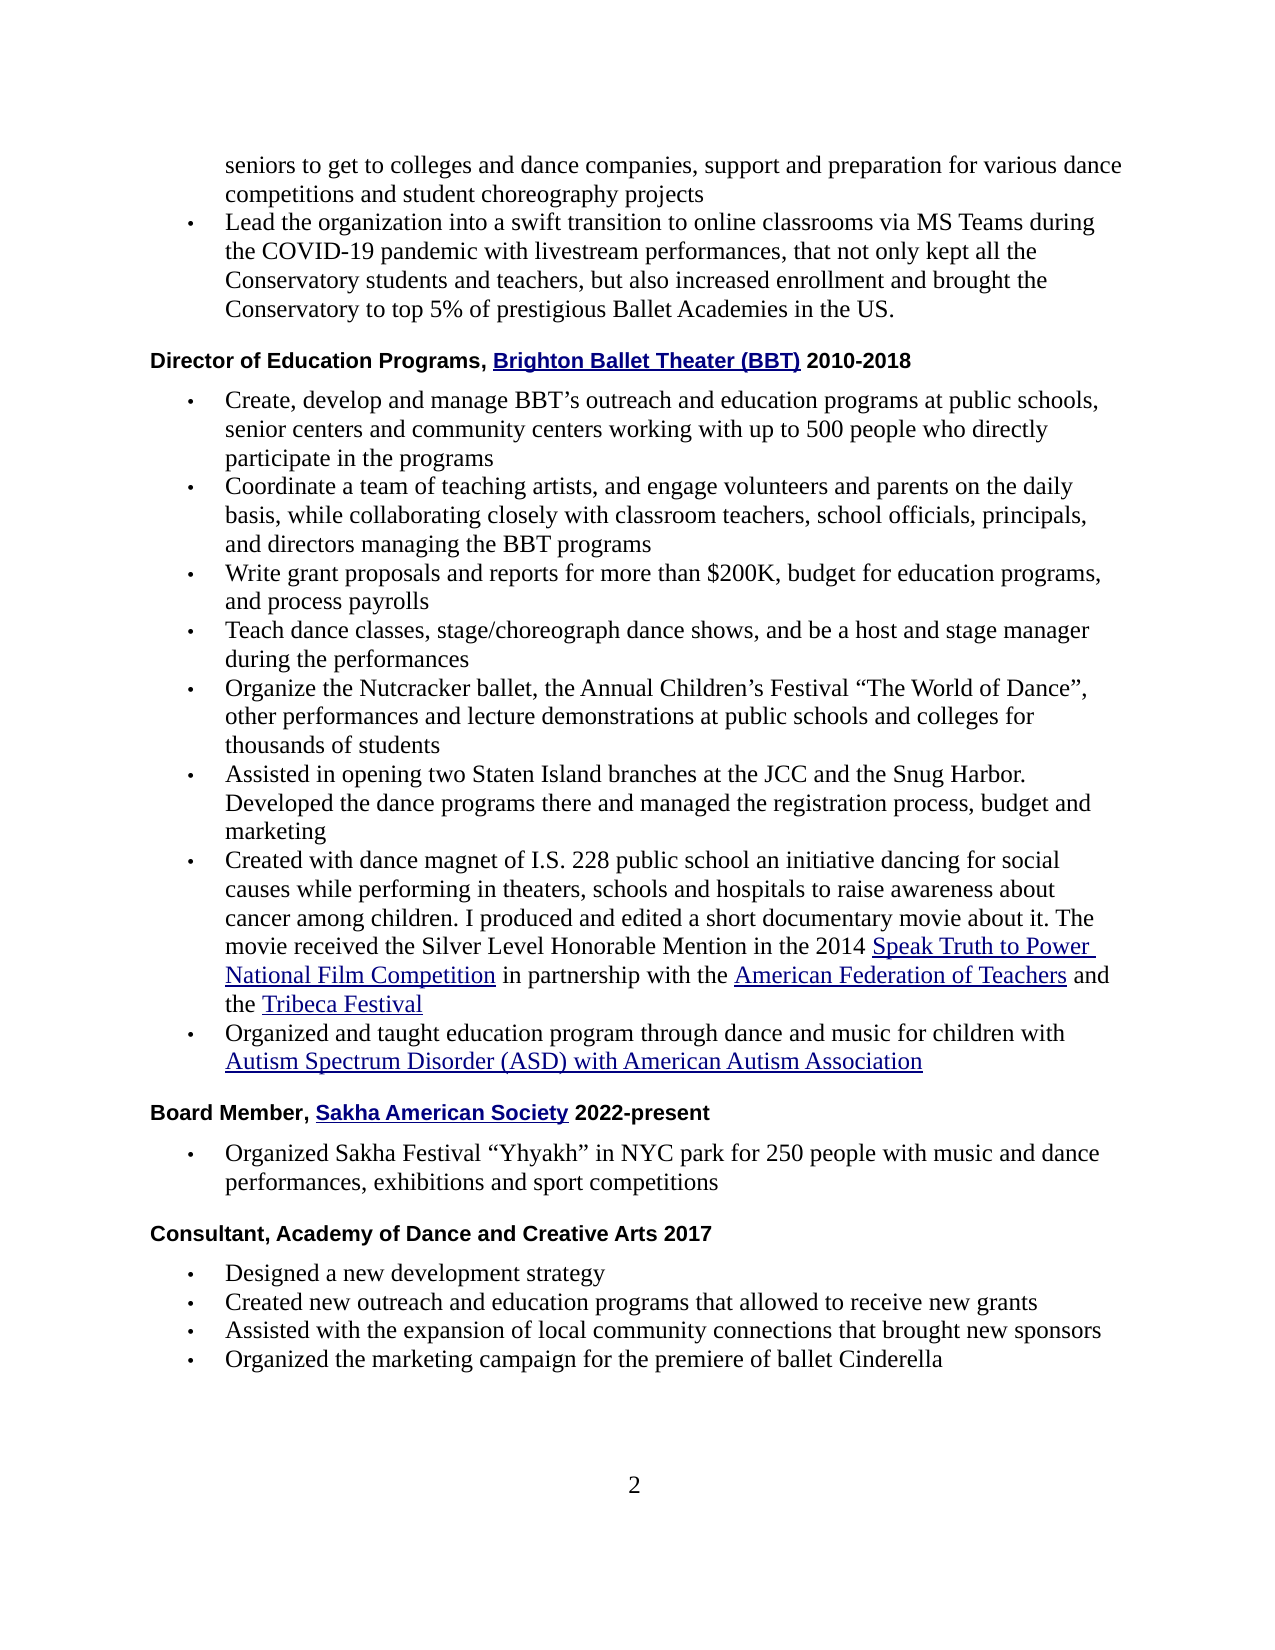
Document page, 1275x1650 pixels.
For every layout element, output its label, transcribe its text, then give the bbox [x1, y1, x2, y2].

list Lead the organization into a swift transition to online classrooms via MS Teams during the COVID-19 pandemic with livestream performances, that not only kept all the Conservatory students and teachers, but also increased enrollment and brought the Conservatory to top 5% of prestigious Ballet Academies in the US. [187, 207, 1125, 322]
list Designed a new development strategy [187, 1258, 1125, 1287]
subtitle Board Member, Sakha American Society 2022-present [150, 1100, 1125, 1125]
list Assisted with the expansion of local community connections that brought new sponsors [187, 1316, 1125, 1344]
list Teach dance classes, stage/choreograph dance shows, and be a host and stage manager during the performances [187, 615, 1125, 673]
list Organized Sakha Festival “Yhyakh” in NYC park for 250 people with music and dance performances, exhibitions and sport competitions [187, 1138, 1125, 1195]
subtitle Consultant, Academy of Dance and Creative Arts 2017 [150, 1220, 1125, 1246]
list Write grant proposals and reports for more than $200K, budget for education programs, and process payrolls [187, 558, 1125, 615]
list Create, develop and manage BBT’s outreach and education programs at public schools, senior centers and community centers working with up to 500 people who directly participate in the programs [187, 385, 1125, 471]
list Assisted in opening two Staten Island branches at the JCC and the Snug Harbor. Developed the dance programs there and managed the registration process, budget and marketing [187, 759, 1125, 845]
list Organized the marketing campaign for the premiere of ballet Cinderella [187, 1344, 1125, 1373]
list Organize the Nutcracker ballet, the Annual Children’s Festival “The World of Dance”, other performances and lecture demonstrations at public schools and colleges for thousands of students [187, 673, 1125, 759]
list seniors to get to colleges and dance companies, support and preparation for various dance competitions and student choreography projects [187, 150, 1125, 207]
list Created new outreach and education programs that allowed to receive new grants [187, 1287, 1125, 1316]
list Organized and taught education program through dance and music for children with Autism Spectrum Disorder (ASD) with American Autism Association [187, 1018, 1125, 1075]
list Created with dance magnet of I.S. 228 public school an initiative dancing for social causes while performing in theaters, schools and hospitals to raise awareness about cancer among children. I produced and edited a short documentary movie about it. The movie received the Silver Level Honorable Mention in the 2014 Speak Truth to Power National Film Competition in partnership with the American Federation of Teachers and the Tribeca Festival [187, 845, 1125, 1018]
subtitle Director of Education Programs, Brighton Ballet Theater (BBT) 2010-2018 [150, 347, 1125, 373]
list Coordinate a team of teaching artists, and engage volunteers and parents on the daily basis, while collaborating closely with classroom teachers, school officials, principals, and directors managing the BBT programs [187, 471, 1125, 558]
